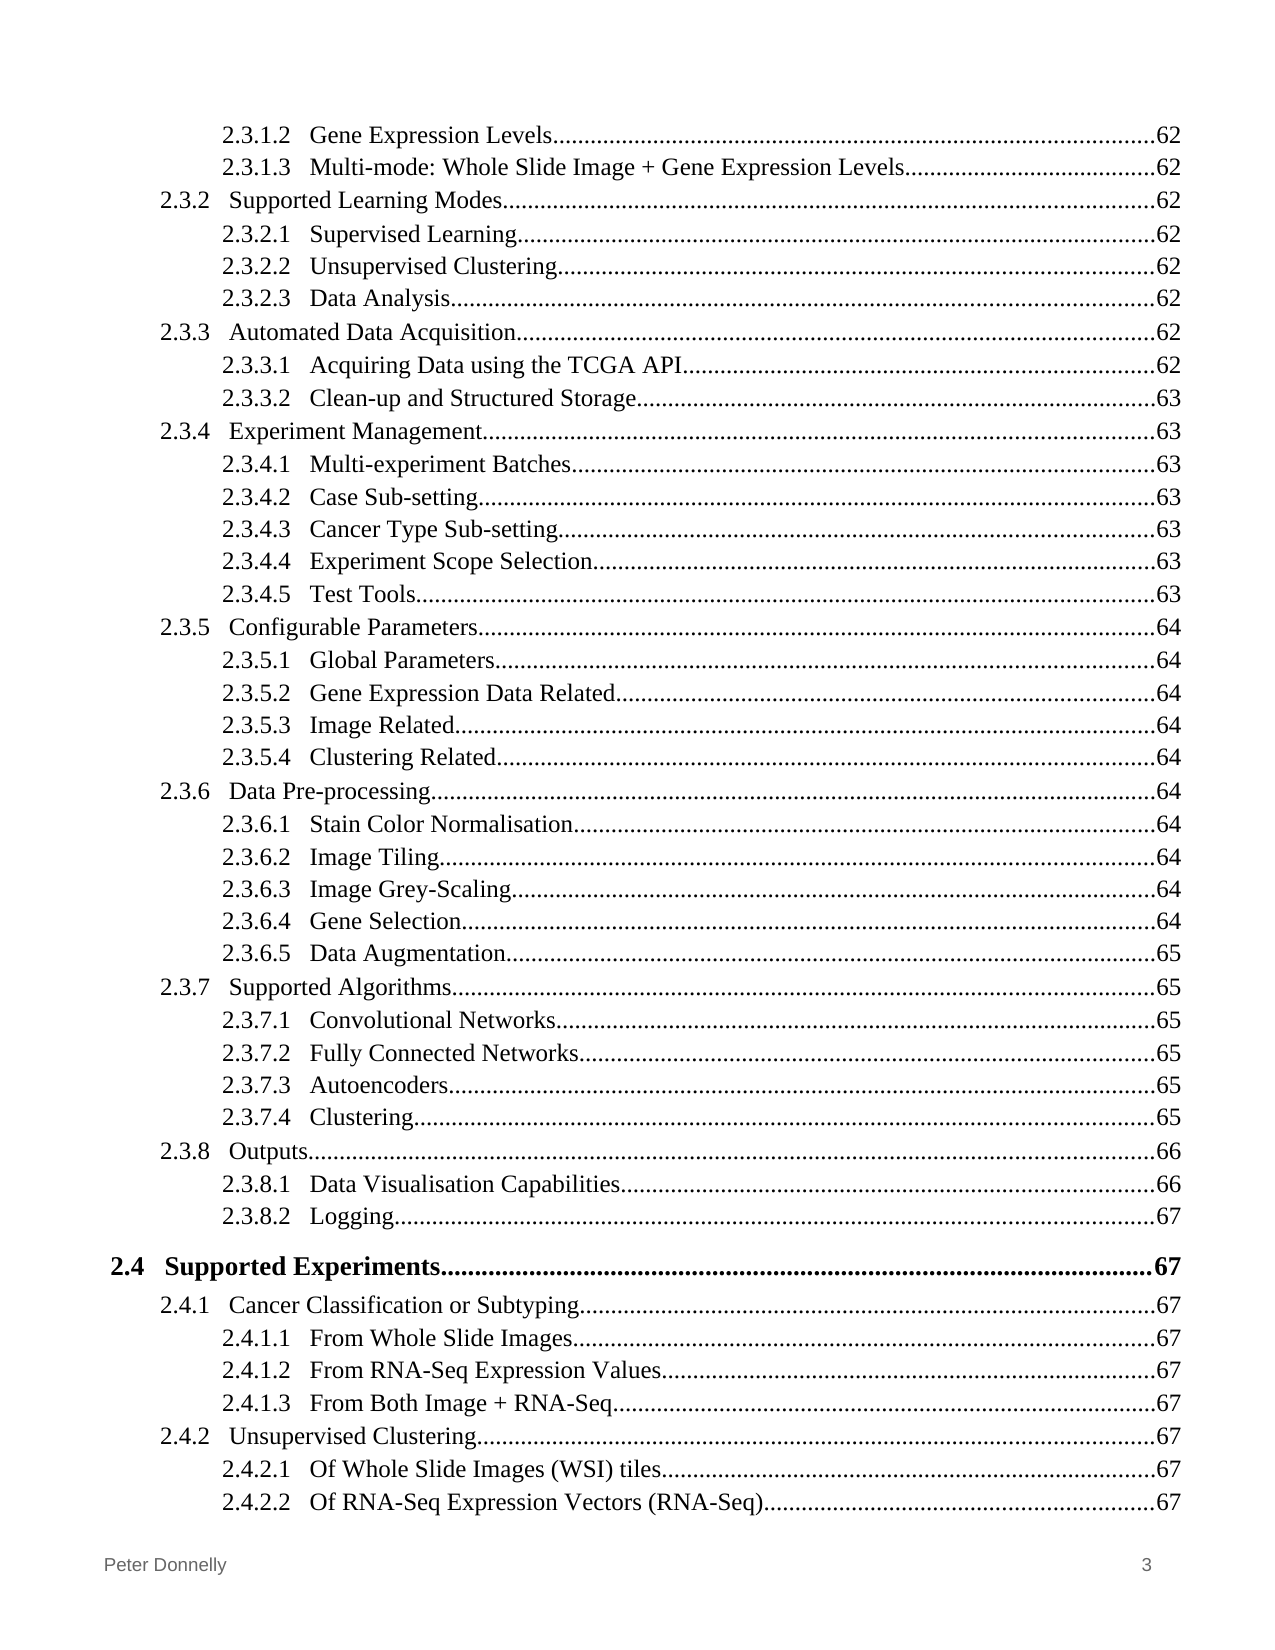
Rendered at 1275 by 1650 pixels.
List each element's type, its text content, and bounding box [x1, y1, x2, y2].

text 2.3.6.1 Stain Color Normalisation 64 [216, 809, 1181, 838]
text 2.3.4.5 Test Tools 63 [216, 579, 1181, 607]
text 2.3.7 Supported Algorithms 65 [154, 972, 1181, 1001]
text 2.3.7.1 Convolutional Networks 65 [216, 1005, 1181, 1034]
text 2.3.4 Experiment Management 63 [154, 416, 1181, 445]
text 2.3.3 Automated Data Acquisition 62 [154, 317, 1181, 346]
text 2.3.5.3 Image Related 64 [216, 710, 1181, 739]
text 2.3.7.3 Autoencoders 65 [216, 1070, 1181, 1099]
text 2.4.2 Unsupervised Clustering 67 [154, 1421, 1181, 1450]
text 2.3.7.4 Clustering 65 [216, 1102, 1181, 1131]
text 2.3.5 Configurable Parameters 64 [154, 612, 1181, 641]
text 2.3.8 Outputs 66 [154, 1136, 1181, 1164]
text 2.4.1.1 From Whole Slide Images 67 [216, 1323, 1181, 1352]
text 2.4.1.2 From RNA-Seq Expression Values 67 [216, 1355, 1181, 1384]
text 2.3.6.4 Gene Selection 64 [216, 906, 1181, 935]
text 2.3.6.5 Data Augmentation 65 [216, 938, 1181, 967]
text 2.3.4.2 Case Sub-setting 63 [216, 482, 1181, 511]
text 2.3.8.2 Logging 67 [216, 1201, 1181, 1230]
text 2.3.6 Data Pre-processing 64 [154, 776, 1181, 805]
text 2.3.4.3 Cancer Type Sub-setting 63 [216, 514, 1181, 543]
text 2.3.3.2 Clean-up and Structured Storage 63 [216, 383, 1181, 411]
text 2.3.2.2 Unsupervised Clustering 62 [216, 251, 1181, 280]
text 2.3.5.4 Clustering Related 64 [216, 742, 1181, 771]
text 2.3.5.1 Global Parameters 64 [216, 646, 1181, 674]
text 2.3.4.4 Experiment Scope Selection 63 [216, 546, 1181, 575]
text 2.4.2.1 Of Whole Slide Images (WSI) tiles 67 [216, 1454, 1181, 1483]
text 2.3.5.2 Gene Expression Data Related 64 [216, 678, 1181, 707]
text 2.4.1 Cancer Classification or Subtyping 67 [154, 1290, 1181, 1318]
text 2.4.2.2 Of RNA-Seq Expression Vectors (RNA-Seq) 67 [216, 1487, 1181, 1516]
text 2.3.4.1 Multi-experiment Batches 63 [216, 449, 1181, 478]
text 2.3.6.2 Image Tiling 64 [216, 842, 1181, 870]
text 2.3.1.2 Gene Expression Levels 62 [216, 120, 1181, 148]
text 2.3.2 Supported Learning Modes 62 [154, 186, 1181, 214]
text 2.3.6.3 Image Grey-Scaling 64 [216, 874, 1181, 903]
text 2.3.2.3 Data Analysis 62 [216, 283, 1181, 312]
text 2.3.7.2 Fully Connected Networks 65 [216, 1038, 1181, 1066]
text 2.3.2.1 Supervised Learning 62 [216, 219, 1181, 248]
text 2.3.1.3 Multi-mode: Whole Slide Image + Gene Expression Levels 62 [216, 152, 1181, 181]
text 2.4 Supported Experiments 67 [103, 1250, 1181, 1281]
text 2.3.8.1 Data Visualisation Capabilities 66 [216, 1169, 1181, 1198]
text 2.4.1.3 From Both Image + RNA-Seq 67 [216, 1388, 1181, 1416]
text 2.3.3.1 Acquiring Data using the TCGA API 62 [216, 350, 1181, 379]
